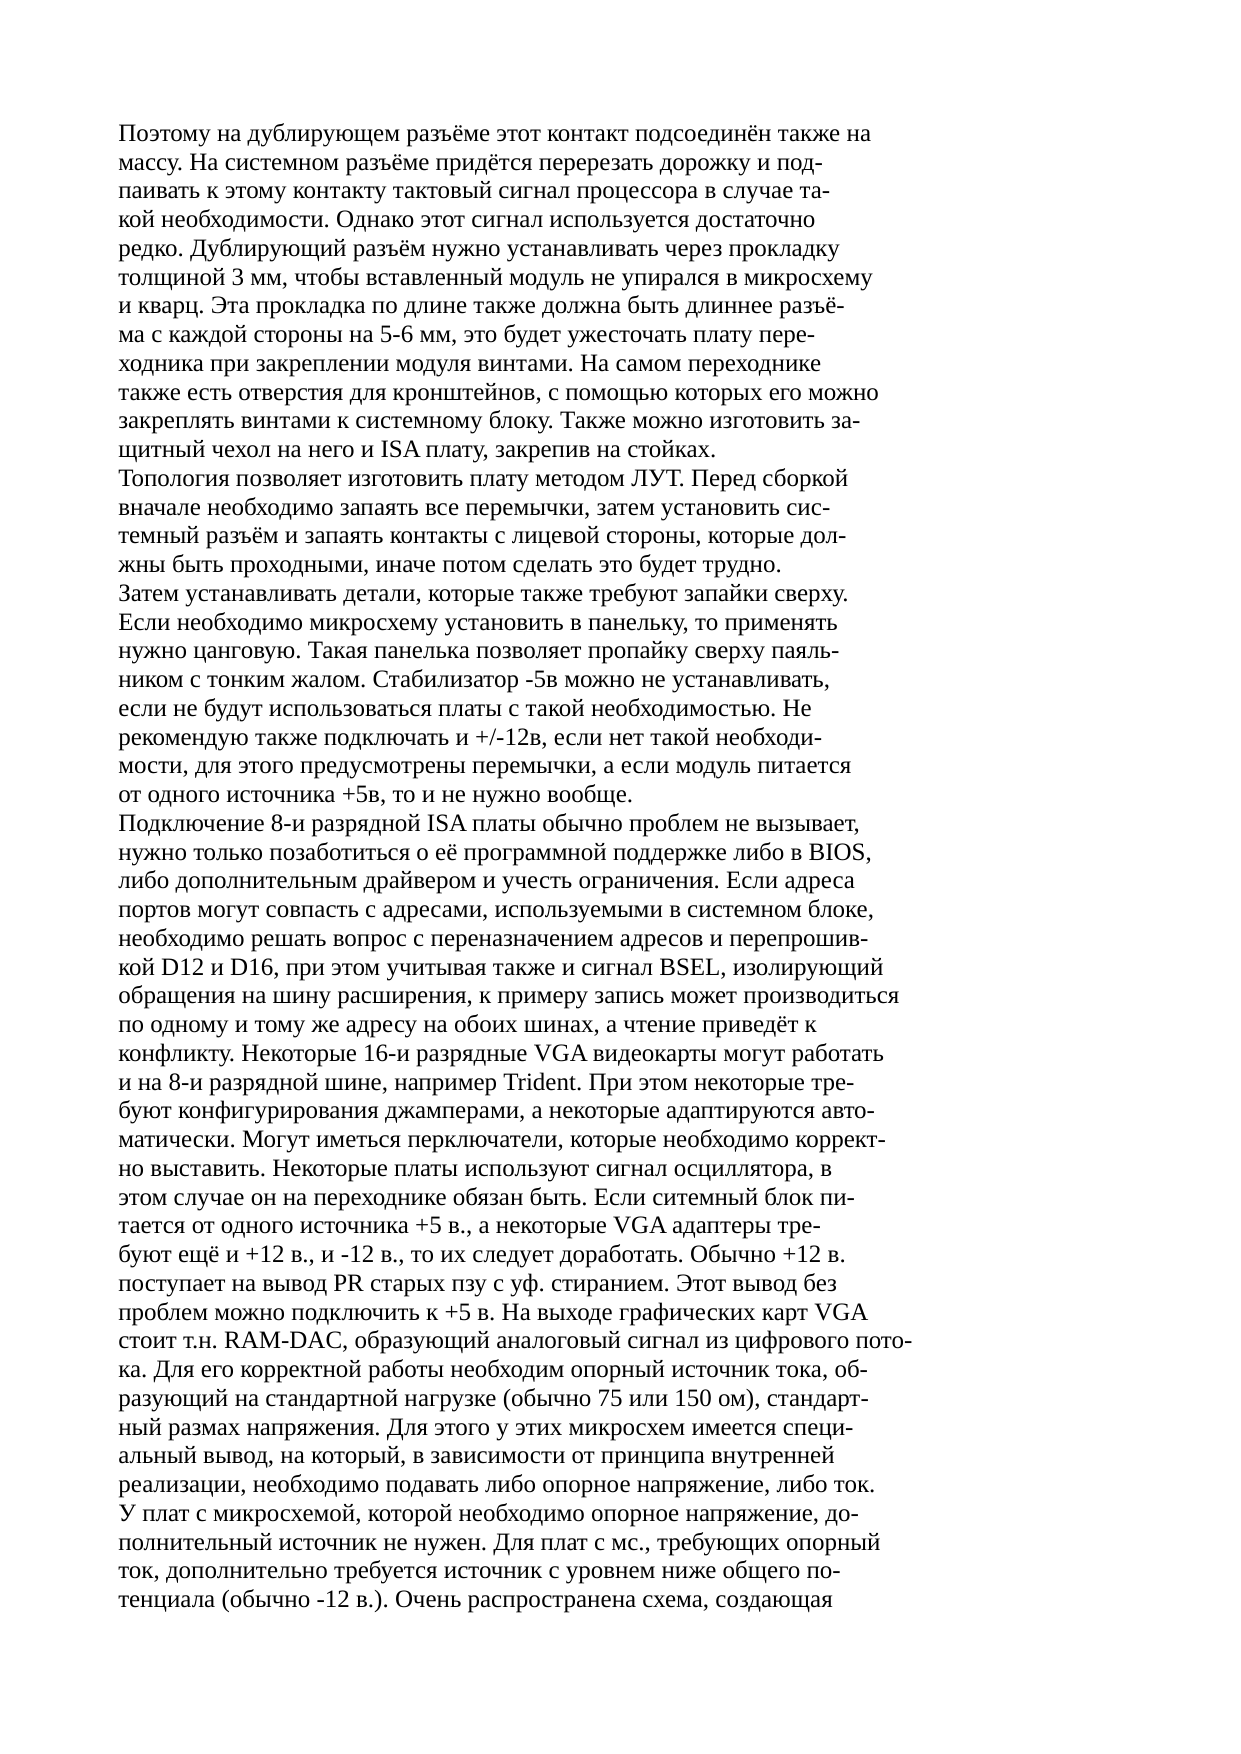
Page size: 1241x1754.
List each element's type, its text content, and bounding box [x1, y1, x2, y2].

text У плат с микросхемой, которой необходимо опорное напряжение, до- [118, 1498, 1122, 1527]
text поступает на вывод PR старых пзу с уф. стиранием. Этот вывод без [118, 1268, 1122, 1297]
text нужно только позаботиться о её программной поддержке либо в BIOS, [118, 837, 1122, 866]
text портов могут совпасть с адресами, используемыми в системном блоке, [118, 894, 1122, 923]
text щитный чехол на него и ISA плату, закрепив на стойках. [118, 434, 1122, 463]
text нужно цанговую. Такая панелька позволяет пропайку сверху паяль- [118, 636, 1122, 664]
text буют конфигурирования джамперами, а некоторые адаптируются авто- [118, 1096, 1122, 1124]
text Если необходимо микросхему установить в панельку, то применять [118, 607, 1122, 636]
text и на 8-и разрядной шине, например Trident. При этом некоторые тре- [118, 1067, 1122, 1096]
text ником с тонким жалом. Стабилизатор -5в можно не устанавливать, [118, 664, 1122, 693]
text от одного источника +5в, то и не нужно вообще. [118, 779, 1122, 808]
text Поэтому на дублирующем разъёме этот контакт подсоединён также на [118, 118, 1122, 147]
text ка. Для его корректной работы необходим опорный источник тока, об- [118, 1354, 1122, 1383]
text тенциала (обычно -12 в.). Очень распространена схема, создающая [118, 1584, 1122, 1613]
text массу. На системном разъёме придётся перерезать дорожку и под- [118, 147, 1122, 176]
text матически. Могут иметься перключатели, которые необходимо коррект- [118, 1124, 1122, 1153]
text полнительный источник не нужен. Для плат с мс., требующих опорный [118, 1527, 1122, 1556]
text обращения на шину расширения, к примеру запись может производиться [118, 981, 1122, 1009]
text паивать к этому контакту тактовый сигнал процессора в случае та- [118, 176, 1122, 204]
text но выставить. Некоторые платы используют сигнал осциллятора, в [118, 1153, 1122, 1182]
text толщиной 3 мм, чтобы вставленный модуль не упирался в микросхему [118, 262, 1122, 291]
text тается от одного источника +5 в., а некоторые VGA адаптеры тре- [118, 1211, 1122, 1239]
text ходника при закреплении модуля винтами. На самом переходнике [118, 348, 1122, 377]
text жны быть проходными, иначе потом сделать это будет трудно. [118, 549, 1122, 578]
text если не будут использоваться платы с такой необходимостью. Не [118, 693, 1122, 722]
text и кварц. Эта прокладка по длине также должна быть длиннее разъё- [118, 291, 1122, 319]
text мости, для этого предусмотрены перемычки, а если модуль питается [118, 751, 1122, 779]
text альный вывод, на который, в зависимости от принципа внутренней [118, 1441, 1122, 1469]
text Топология позволяет изготовить плату методом ЛУТ. Перед сборкой [118, 463, 1122, 492]
text кой D12 и D16, при этом учитывая также и сигнал BSEL, изолирующий [118, 952, 1122, 981]
text также есть отверстия для кронштейнов, с помощью которых его можно [118, 377, 1122, 406]
text закреплять винтами к системному блоку. Также можно изготовить за- [118, 406, 1122, 434]
text проблем можно подключить к +5 в. На выходе графических карт VGA [118, 1297, 1122, 1326]
text темный разъём и запаять контакты с лицевой стороны, которые дол- [118, 521, 1122, 549]
text конфликту. Некоторые 16-и разрядные VGA видеокарты могут работать [118, 1038, 1122, 1067]
text Подключение 8-и разрядной ISA платы обычно проблем не вызывает, [118, 808, 1122, 837]
text кой необходимости. Однако этот сигнал используется достаточно [118, 204, 1122, 233]
text реализации, необходимо подавать либо опорное напряжение, либо ток. [118, 1469, 1122, 1498]
text стоит т.н. RAM-DAC, образующий аналоговый сигнал из цифрового пото- [118, 1326, 1122, 1354]
text этом случае он на переходнике обязан быть. Если ситемный блок пи- [118, 1182, 1122, 1211]
text ток, дополнительно требуется источник с уровнем ниже общего по- [118, 1556, 1122, 1584]
text либо дополнительным драйвером и учесть ограничения. Если адреса [118, 866, 1122, 894]
text Затем устанавливать детали, которые также требуют запайки сверху. [118, 578, 1122, 607]
text необходимо решать вопрос с переназначением адресов и перепрошив- [118, 923, 1122, 952]
text редко. Дублирующий разъём нужно устанавливать через прокладку [118, 233, 1122, 262]
text ный размах напряжения. Для этого у этих микросхем имеется специ- [118, 1412, 1122, 1441]
text разующий на стандартной нагрузке (обычно 75 или 150 ом), стандарт- [118, 1383, 1122, 1412]
text рекомендую также подключать и +/-12в, если нет такой необходи- [118, 722, 1122, 751]
text буют ещё и +12 в., и -12 в., то их следует доработать. Обычно +12 в. [118, 1239, 1122, 1268]
text по одному и тому же адресу на обоих шинах, а чтение приведёт к [118, 1009, 1122, 1038]
text вначале необходимо запаять все перемычки, затем установить сис- [118, 492, 1122, 521]
text ма с каждой стороны на 5-6 мм, это будет ужесточать плату пере- [118, 319, 1122, 348]
